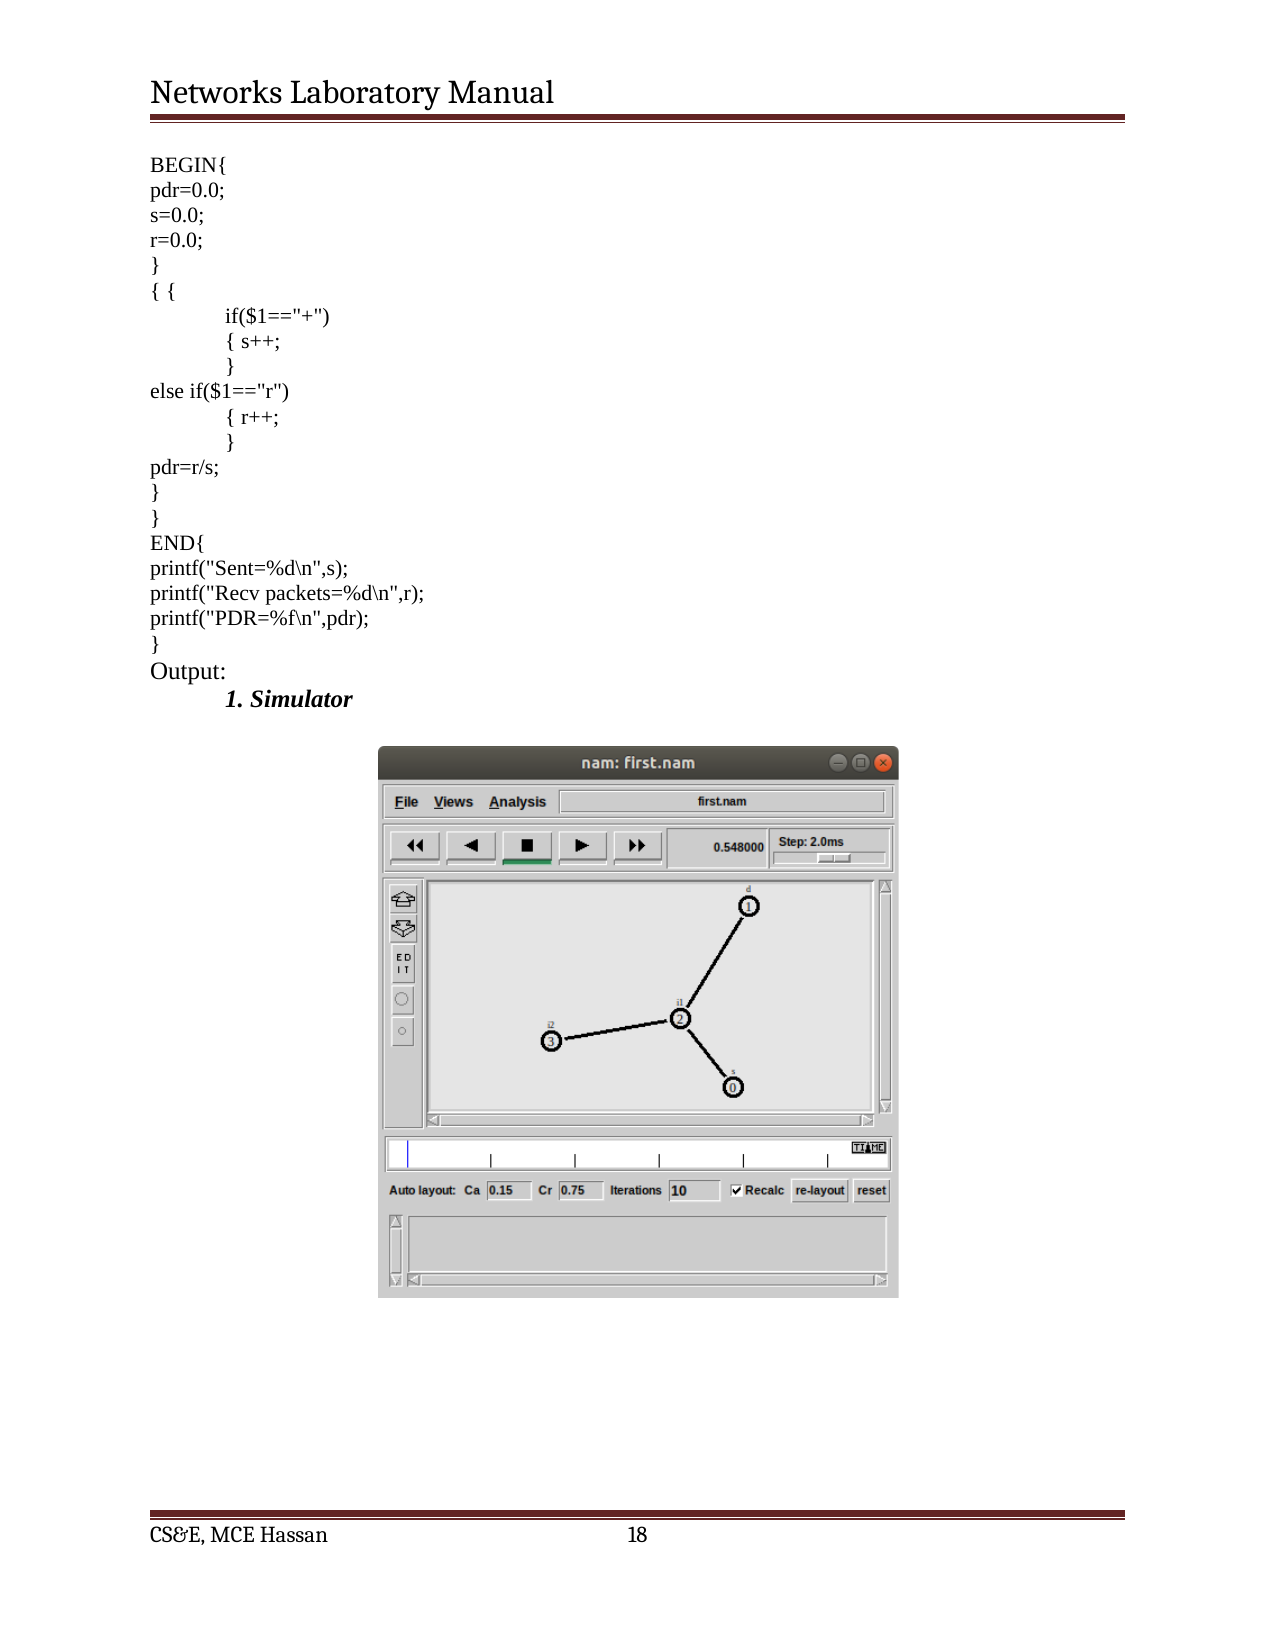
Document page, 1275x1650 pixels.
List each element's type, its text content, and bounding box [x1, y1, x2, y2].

picture [378, 746, 899, 1298]
text s=0.0; [150, 202, 1125, 227]
text } [150, 429, 1125, 454]
text } [150, 353, 1125, 378]
text { r++; [150, 404, 1125, 429]
text else if($1=="r") [150, 378, 1125, 404]
text } [150, 631, 1125, 656]
text printf("Recv packets=%d\n",r); [150, 580, 1125, 605]
text if($1=="+") [150, 303, 1125, 328]
text pdr=r/s; [150, 454, 1125, 479]
text END{ [150, 530, 1125, 555]
text printf("PDR=%f\n",pdr); [150, 605, 1125, 631]
text Output: [150, 656, 1125, 684]
text r=0.0; [150, 227, 1125, 252]
list 1. Simulator [225, 684, 1125, 713]
text printf("Sent=%d\n",s); [150, 555, 1125, 580]
text BEGIN{ [150, 152, 1125, 177]
text pdr=0.0; [150, 177, 1125, 202]
text { s++; [150, 328, 1125, 353]
text } [150, 479, 1125, 504]
text { { [150, 278, 1125, 303]
text } [150, 504, 1125, 530]
text } [150, 252, 1125, 278]
